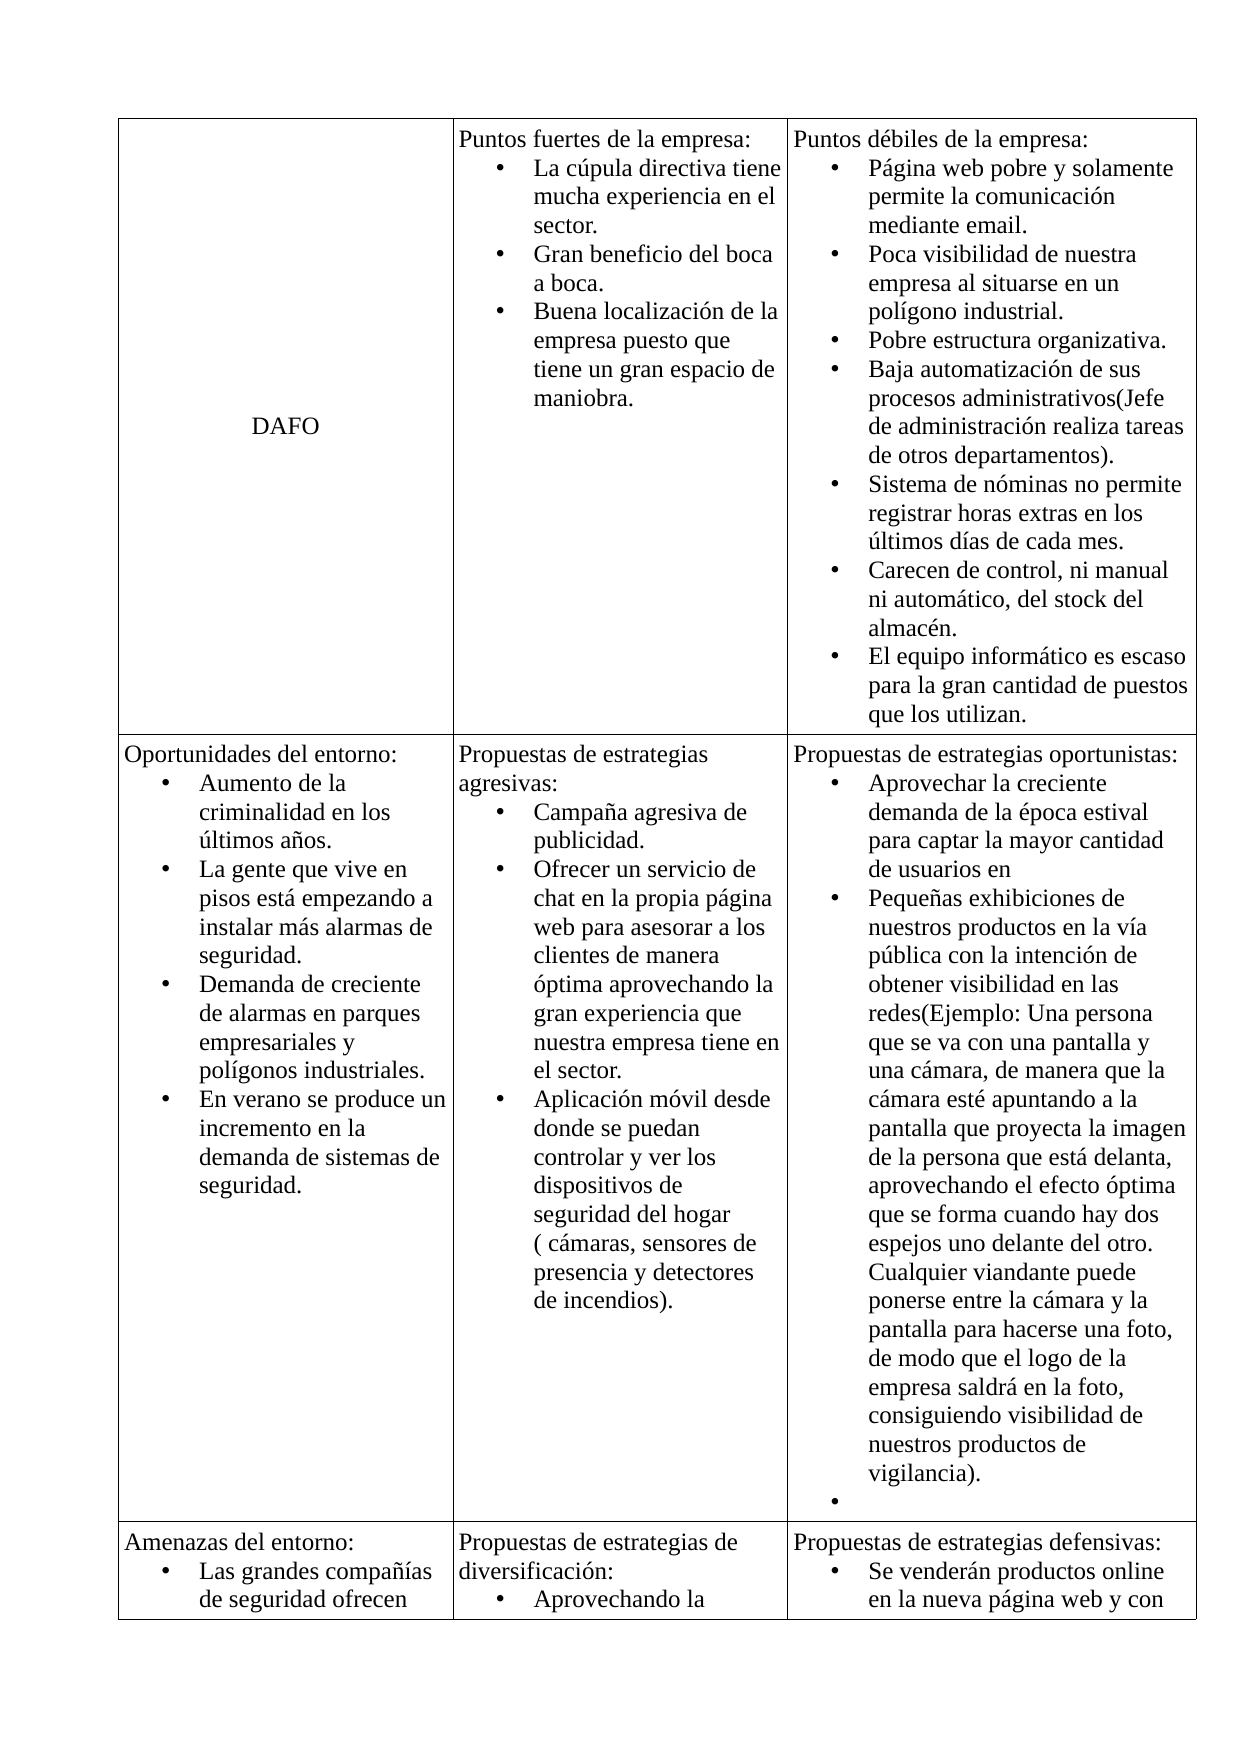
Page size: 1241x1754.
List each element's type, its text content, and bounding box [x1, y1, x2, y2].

table_cell Propuestas de estrategias oportunistas: Aprovechar la creciente demanda de la época estival para captar la mayor cantidad de usuarios en Pequeñas exhibiciones de nuestros productos en la vía pública con la intención de obtener visibilidad en las redes(Ejemplo: Una persona que se va con una pantalla y una cámara, de manera que la cámara esté apuntando a la pantalla que proyecta la imagen de la persona que está delanta, aprovechando el efecto óptima que se forma cuando hay dos espejos uno delante del otro. Cualquier viandante puede ponerse entre la cámara y la pantalla para hacerse una foto, de modo que el logo de la empresa saldrá en la foto, consiguiendo visibilidad de nuestros productos de vigilancia). [788, 735, 1196, 1521]
table_cell Propuestas de estrategias de diversificación: Aprovechando la creciente demanda de servicios de seguridad, se propone realizar una campaña agresiva de anuncios en youtube que incluyan un link a la nueva página web de la empresa, para atraer nuevos clientes. En la página web se expondrán todos los servicios que se ofertamos. Intentar ampliar nuestra actividad a la Comunidad de Madrid, en vez de restringirse a la localidad de Alcalá de Henares. [454, 1522, 787, 1619]
table_cell Propuestas de estrategias defensivas: Se venderán productos online en la nueva página web y con ellos se ofrecerá un plan de instalación y mantenimiento durante un año. Ofrecer mayor variedad de productos en la página web y sacarle el máximo partido al nuevo servicio ERP instalado para tener el menos stock posible de cada producto, de forma que no se sature el almacén. [788, 1522, 1196, 1619]
table_cell Propuestas de estrategias agresivas: Campaña agresiva de publicidad. Ofrecer un servicio de chat en la propia página web para asesorar a los clientes de manera óptima aprovechando la gran experiencia que nuestra empresa tiene en el sector. Aplicación móvil desde donde se puedan controlar y ver los dispositivos de seguridad del hogar ( cámaras, sensores de presencia y detectores de incendios). [454, 735, 787, 1521]
table_header DAFO [119, 119, 453, 733]
table_header Puntos débiles de la empresa: Página web pobre y solamente permite la comunicación mediante email. Poca visibilidad de nuestra empresa al situarse en un polígono industrial. Pobre estructura organizativa. Baja automatización de sus procesos administrativos(Jefe de administración realiza tareas de otros departamentos). Sistema de nóminas no permite registrar horas extras en los últimos días de cada mes. Carecen de control, ni manual ni automático, del stock del almacén. El equipo informático es escaso para la gran cantidad de puestos que los utilizan. [788, 119, 1196, 733]
table_cell Amenazas del entorno: Las grandes compañías de seguridad ofrecen una gran variedad de servicios. El auge de las empresas online venden productos online Los sistemas de seguridad son cada vez más fáciles de instalar por los usuarios. Los grandes almacenes ofrecen una gran variedad de productos de seguridad. Los grandes almacenes ofrecen una atención excelente en la venta de sus productos. [119, 1522, 453, 1619]
table_header Puntos fuertes de la empresa: La cúpula directiva tiene mucha experiencia en el sector. Gran beneficio del boca a boca. Buena localización de la empresa puesto que tiene un gran espacio de maniobra. [454, 119, 787, 733]
table_cell Oportunidades del entorno: Aumento de la criminalidad en los últimos años. La gente que vive en pisos está empezando a instalar más alarmas de seguridad. Demanda de creciente de alarmas en parques empresariales y polígonos industriales. En verano se produce un incremento en la demanda de sistemas de seguridad. [119, 735, 453, 1521]
